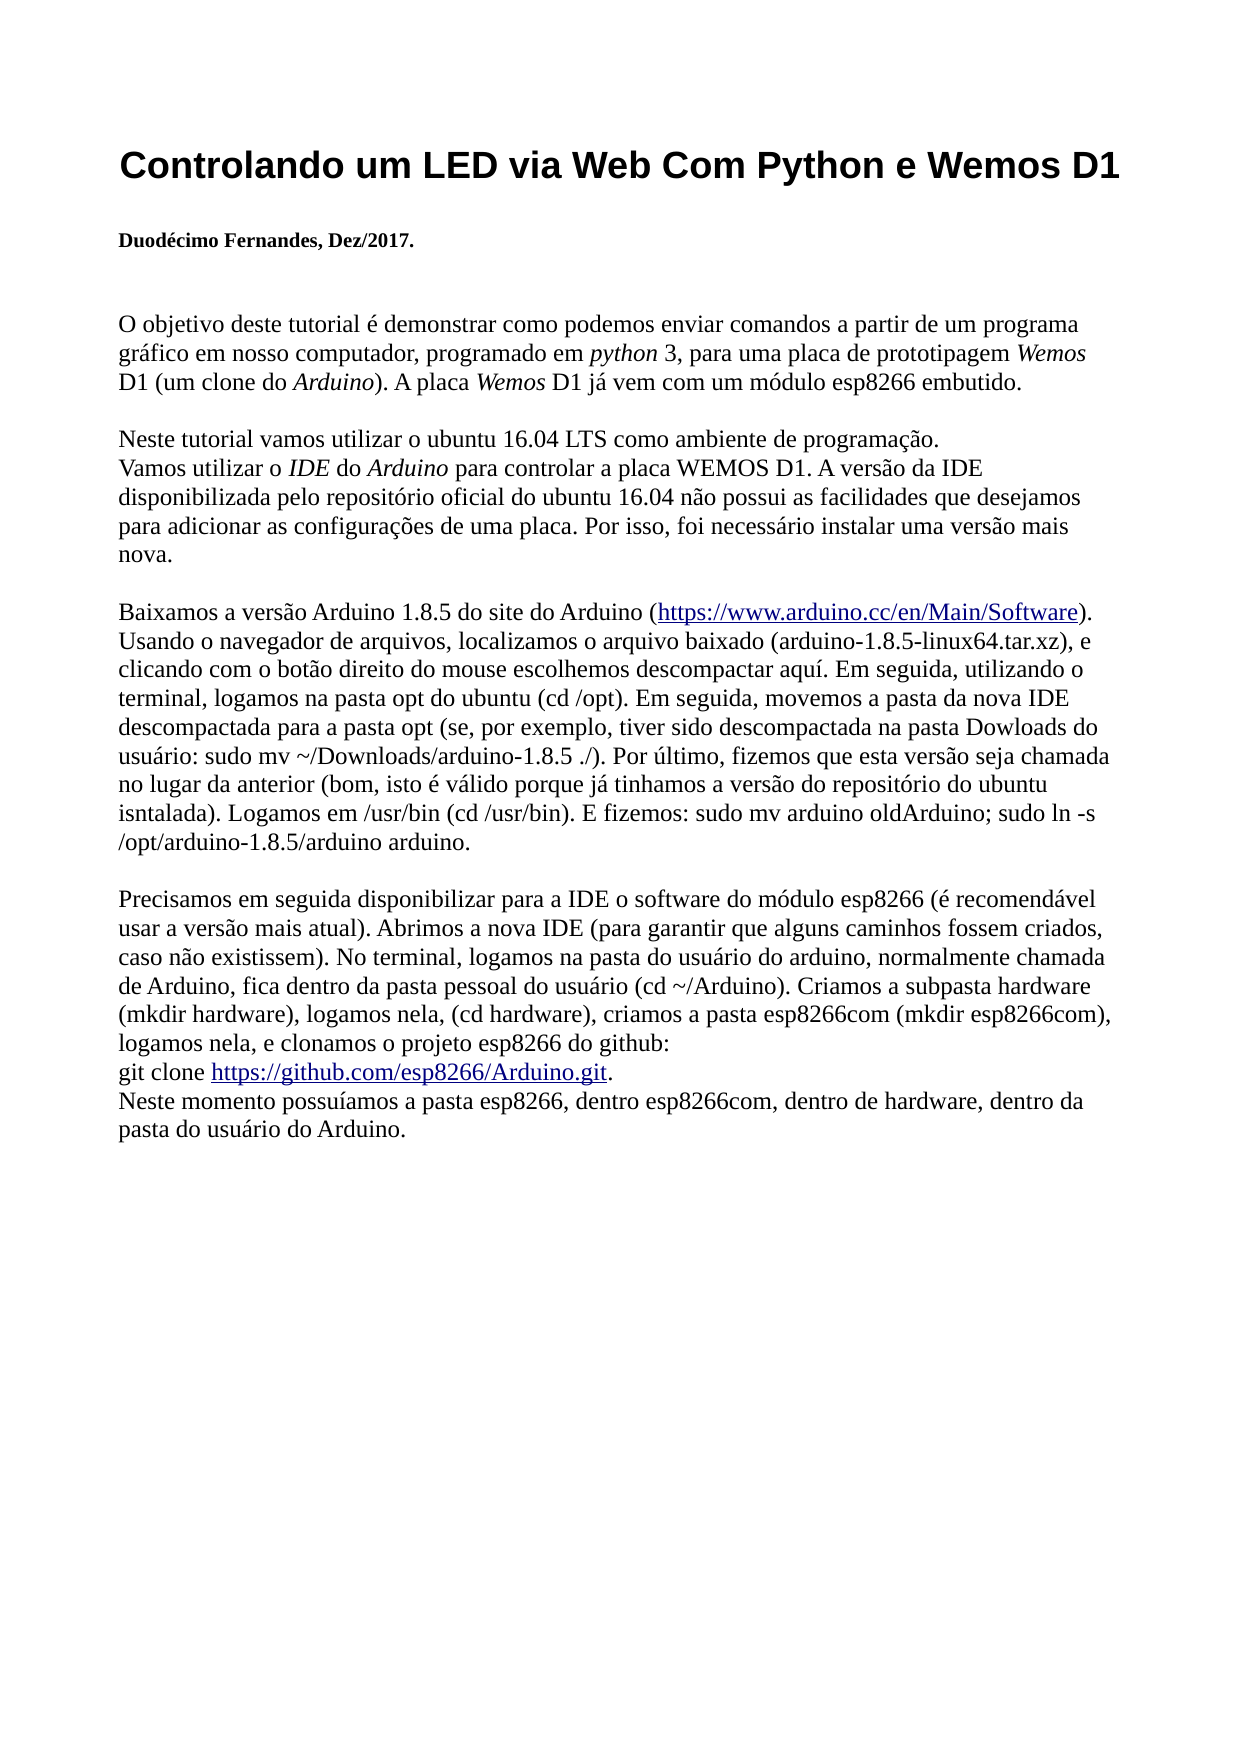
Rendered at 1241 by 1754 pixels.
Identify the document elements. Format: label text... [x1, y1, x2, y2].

text Duodécimo Fernandes, Dez/2017. [118, 228, 1122, 252]
text git clone https://github.com/esp8266/Arduino.git. [118, 1057, 1122, 1086]
text Baixamos a versão Arduino 1.8.5 do site do Arduino (https://www.arduino.cc/en/Main/Software). [118, 597, 1122, 626]
text Neste momento possuíamos a pasta esp8266, dentro esp8266com, dentro de hardware, dentro da pasta do usuário do Arduino. [118, 1086, 1122, 1143]
subtitle Controlando um LED via Web Com Python e Wemos D1 [118, 143, 1122, 187]
text Neste tutorial vamos utilizar o ubuntu 16.04 LTS como ambiente de programação. [118, 424, 1122, 453]
text Precisamos em seguida disponibilizar para a IDE o software do módulo esp8266 (é recomendável usar a versão mais atual). Abrimos a nova IDE (para garantir que alguns caminhos fossem criados, caso não existissem). No terminal, logamos na pasta do usuário do arduino, normalmente chamada de Arduino, fica dentro da pasta pessoal do usuário (cd ~/Arduino). Criamos a subpasta hardware (mkdir hardware), logamos nela, (cd hardware), criamos a pasta esp8266com (mkdir esp8266com), logamos nela, e clonamos o projeto esp8266 do github: [118, 884, 1122, 1057]
text Usando o navegador de arquivos, localizamos o arquivo baixado (arduino-1.8.5-linux64.tar.xz), e clicando com o botão direito do mouse escolhemos descompactar aquí. Em seguida, utilizando o terminal, logamos na pasta opt do ubuntu (cd /opt). Em seguida, movemos a pasta da nova IDE descompactada para a pasta opt (se, por exemplo, tiver sido descompactada na pasta Dowloads do usuário: sudo mv ~/Downloads/arduino-1.8.5 ./). Por último, fizemos que esta versão seja chamada no lugar da anterior (bom, isto é válido porque já tinhamos a versão do repositório do ubuntu isntalada). Logamos em /usr/bin (cd /usr/bin). E fizemos: sudo mv arduino oldArduino; sudo ln -s /opt/arduino-1.8.5/arduino arduino. [118, 626, 1122, 856]
text O objetivo deste tutorial é demonstrar como podemos enviar comandos a partir de um programa gráfico em nosso computador, programado em python 3, para uma placa de prototipagem Wemos D1 (um clone do Arduino). A placa Wemos D1 já vem com um módulo esp8266 embutido. [118, 309, 1122, 396]
text Vamos utilizar o IDE do Arduino para controlar a placa WEMOS D1. A versão da IDE disponibilizada pelo repositório oficial do ubuntu 16.04 não possui as facilidades que desejamos para adicionar as configurações de uma placa. Por isso, foi necessário instalar uma versão mais nova. [118, 453, 1122, 568]
